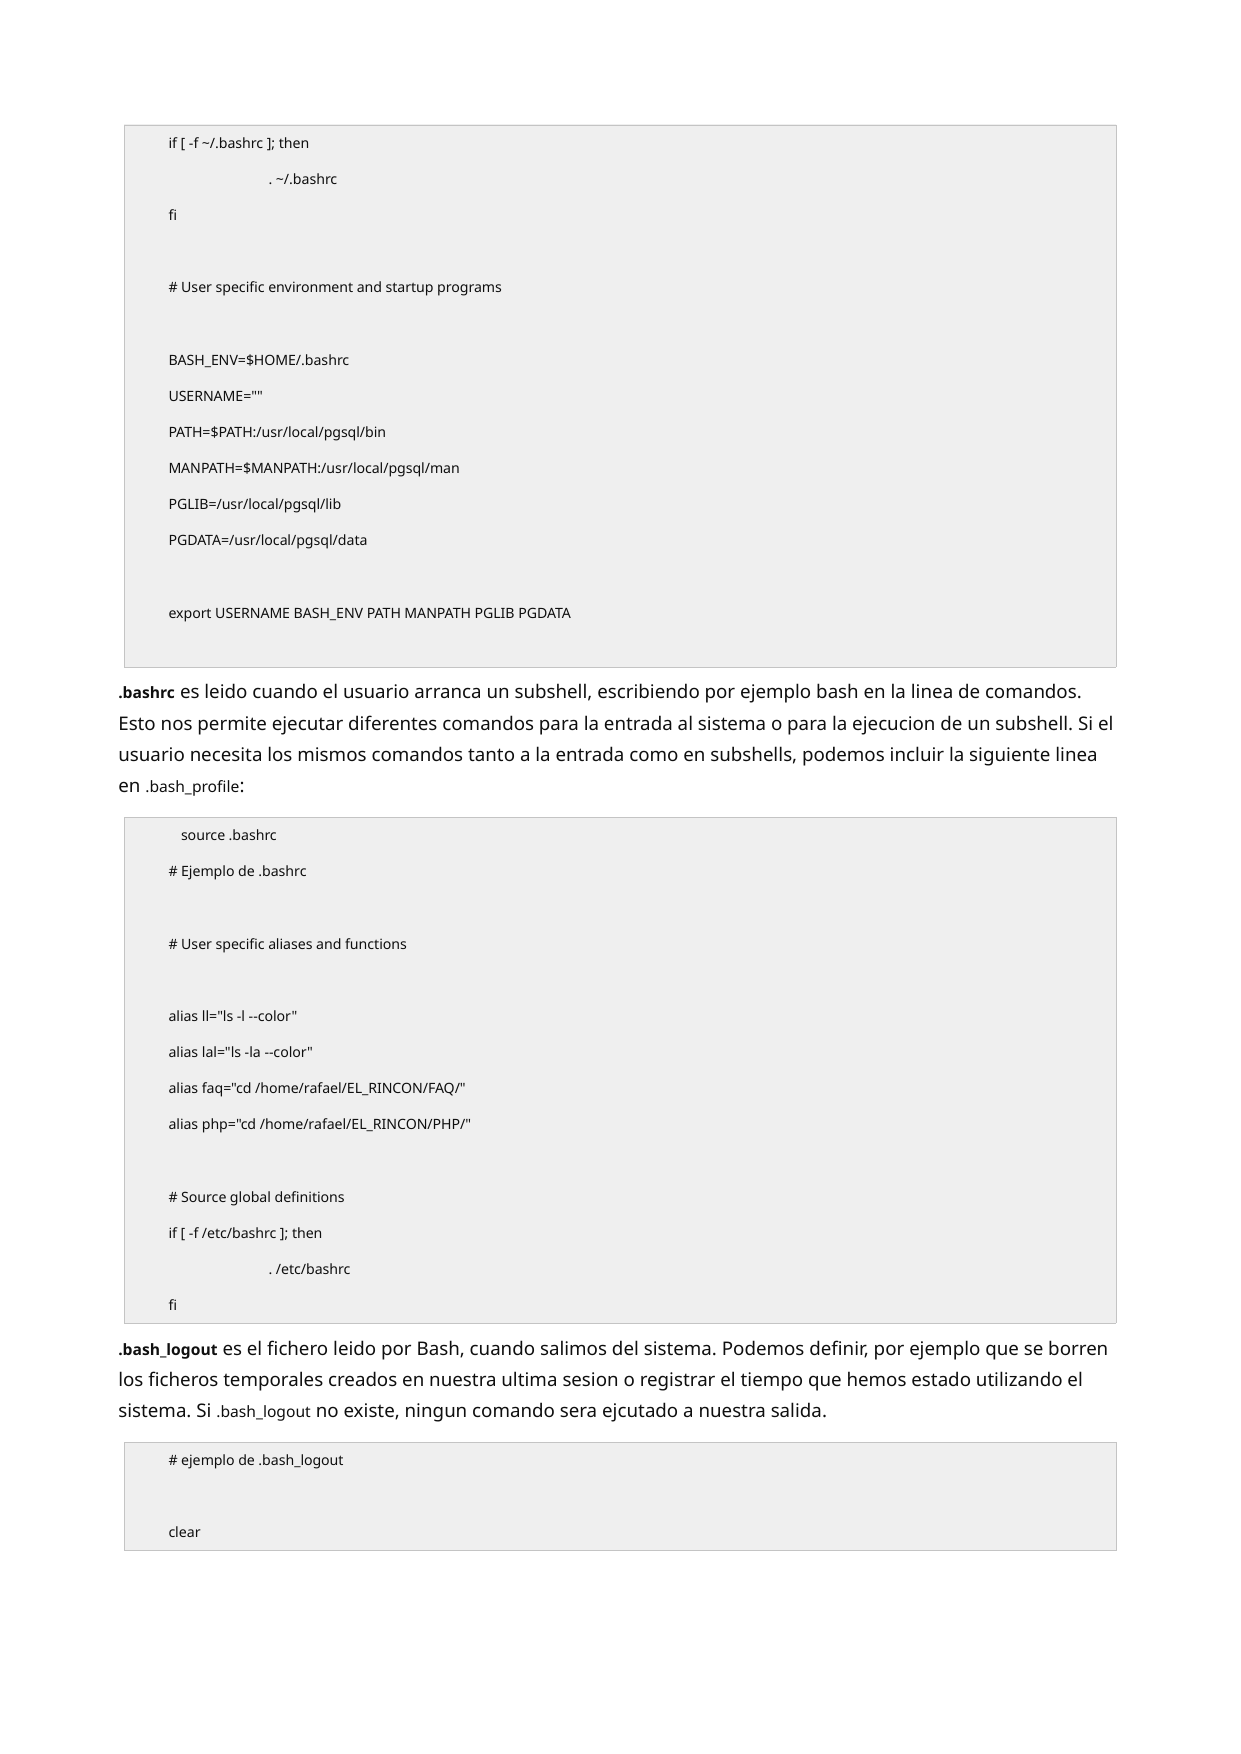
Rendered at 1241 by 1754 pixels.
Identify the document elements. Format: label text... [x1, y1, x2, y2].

text USERNAME="" [125, 377, 1116, 407]
text # User specific aliases and functions [125, 925, 1116, 955]
text . /etc/bashrc [125, 1251, 1116, 1281]
text BASH_ENV=$HOME/.bashrc [125, 341, 1116, 371]
text source .bashrc [125, 818, 1116, 847]
text # Source global definitions [125, 1178, 1116, 1208]
text if [ -f /etc/bashrc ]; then [125, 1214, 1116, 1244]
text PGLIB=/usr/local/pgsql/lib [125, 486, 1116, 516]
text alias lal="ls -la --color" [125, 1034, 1116, 1064]
text alias php="cd /home/rafael/EL_RINCON/PHP/" [125, 1106, 1116, 1136]
text .bash_logout es el fichero leido por Bash, cuando salimos del sistema. Podemos definir, por ejemplo que se borren los ficheros temporales creados en nuestra ultima sesion o registrar el tiempo que hemos estado utilizando el sistema. Si .bash_logout no existe, ningun comando sera ejcutado a nuestra salida. [118, 1329, 1122, 1423]
text clear [125, 1514, 1116, 1550]
text MANPATH=$MANPATH:/usr/local/pgsql/man [125, 450, 1116, 480]
text PATH=$PATH:/usr/local/pgsql/bin [125, 414, 1116, 444]
text alias ll="ls -l --color" [125, 998, 1116, 1028]
text .bashrc es leido cuando el usuario arranca un subshell, escribiendo por ejemplo bash en la linea de comandos. Esto nos permite ejecutar diferentes comandos para la entrada al sistema o para la ejecucion de un subshell. Si el usuario necesita los mismos comandos tanto a la entrada como en subshells, podemos incluir la siguiente linea en .bash_profile: [118, 673, 1122, 798]
text export USERNAME BASH_ENV PATH MANPATH PGLIB PGDATA [125, 594, 1116, 624]
text alias faq="cd /home/rafael/EL_RINCON/FAQ/" [125, 1070, 1116, 1100]
text # ejemplo de .bash_logout [125, 1443, 1116, 1472]
text . ~/.bashrc [125, 161, 1116, 191]
text # User specific environment and startup programs [125, 269, 1116, 299]
text if [ -f ~/.bashrc ]; then [125, 126, 1116, 154]
text fi [125, 197, 1116, 227]
text # Ejemplo de .bashrc [125, 853, 1116, 883]
text fi [125, 1287, 1116, 1323]
text PGDATA=/usr/local/pgsql/data [125, 522, 1116, 552]
